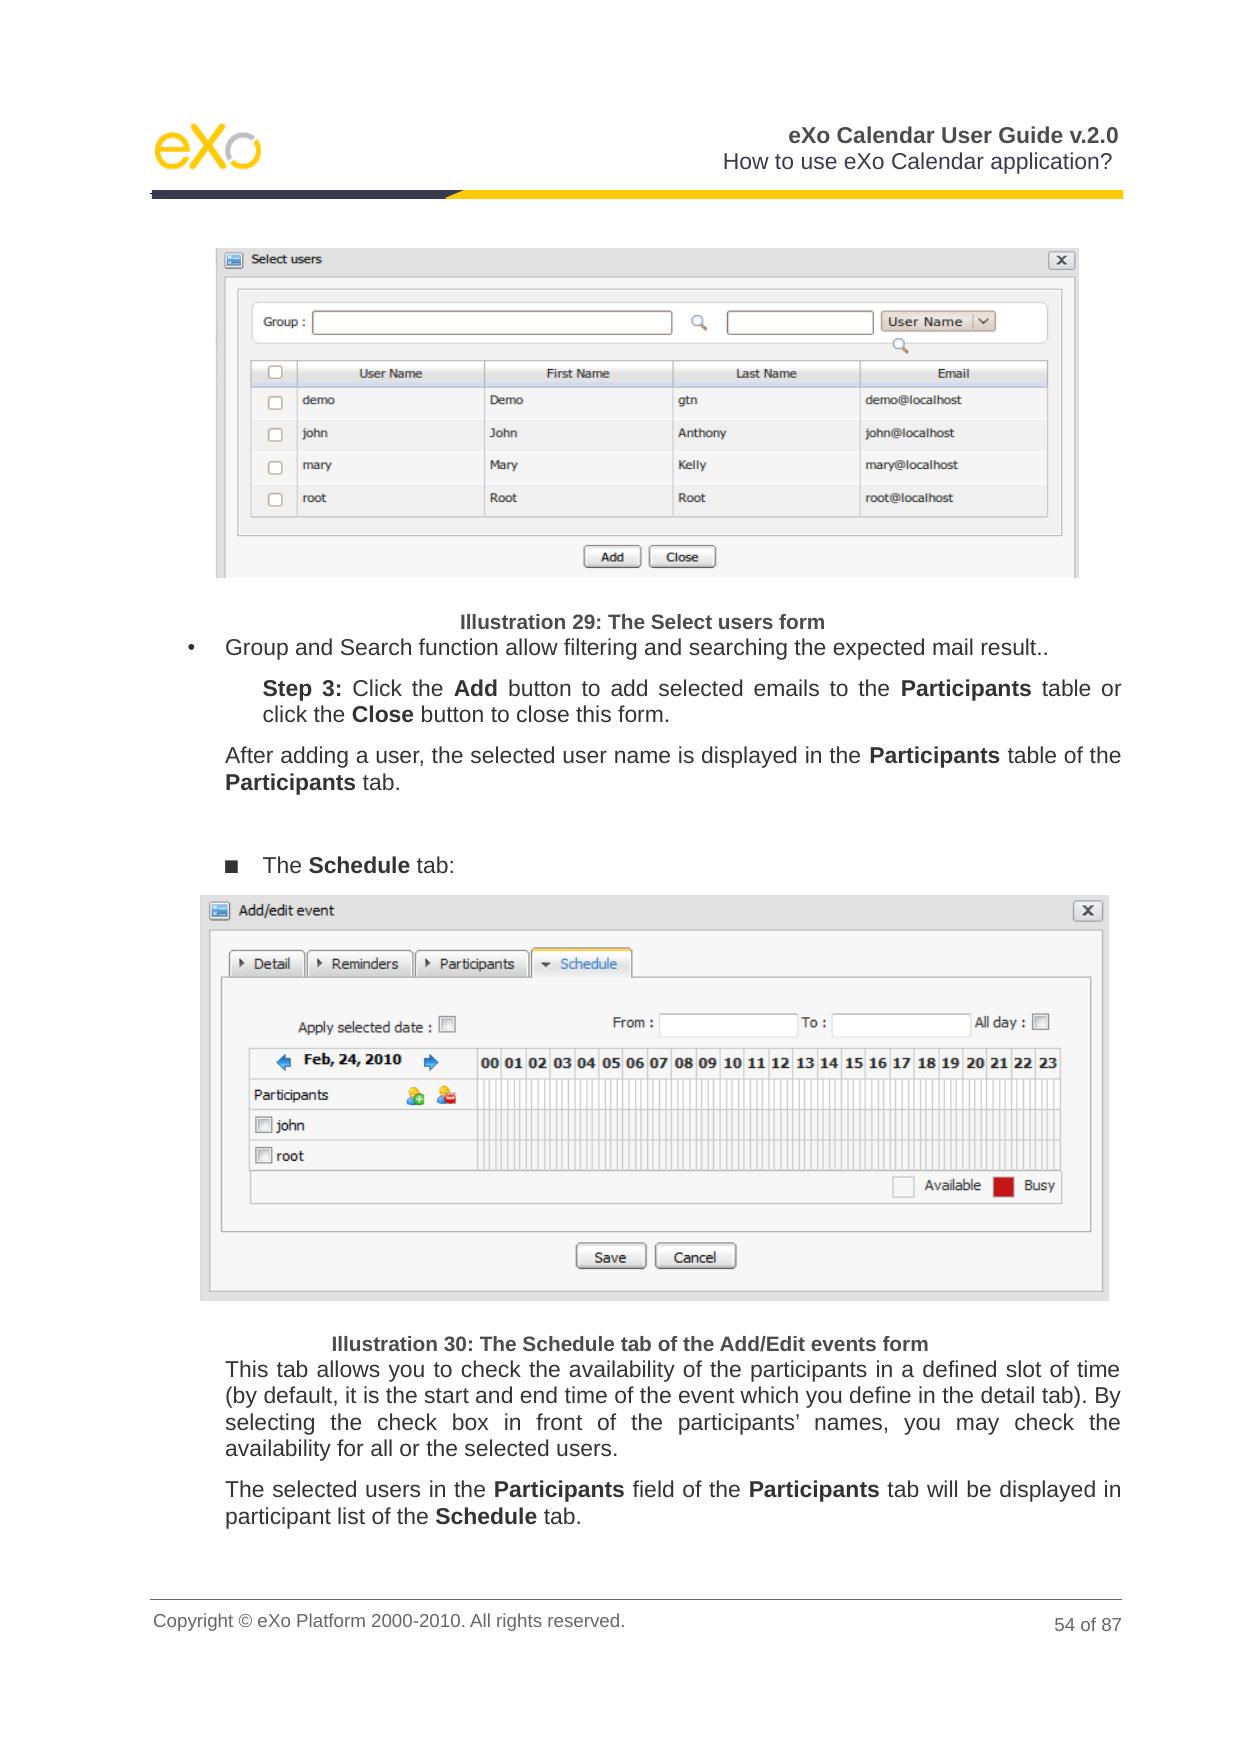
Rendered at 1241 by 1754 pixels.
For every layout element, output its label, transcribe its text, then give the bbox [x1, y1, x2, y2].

picture [215, 248, 1079, 578]
list This tab allows you to check the availability of the participants in a defined slot of time (by default, it is the start and end time of the event which you define in the detail tab). By selecting the check box in front of the participants’ names, you may check the availability for all or the selected users. [187, 893, 1122, 1461]
list Illustration 29: The Select users form [169, 307, 1116, 633]
list Group and Search function allow filtering and searching the expected mail result.. [169, 223, 1122, 660]
list Illustration 30: The Schedule tab of the Add/Edit events form [170, 962, 1090, 1356]
list The Schedule tab: [225, 852, 1122, 878]
picture [200, 895, 1110, 1301]
list After adding a user, the selected user name is displayed in the Participants table of the Participants tab. [187, 742, 1122, 795]
picture [151, 190, 1124, 199]
list [170, 887, 1090, 962]
picture [155, 123, 262, 170]
list The selected users in the Participants field of the Participants tab will be displayed in participant list of the Schedule tab. [187, 1476, 1122, 1529]
list Step 3: Click the Add button to add selected emails to the Participants table or click the Close button to close this form. [225, 675, 1122, 727]
